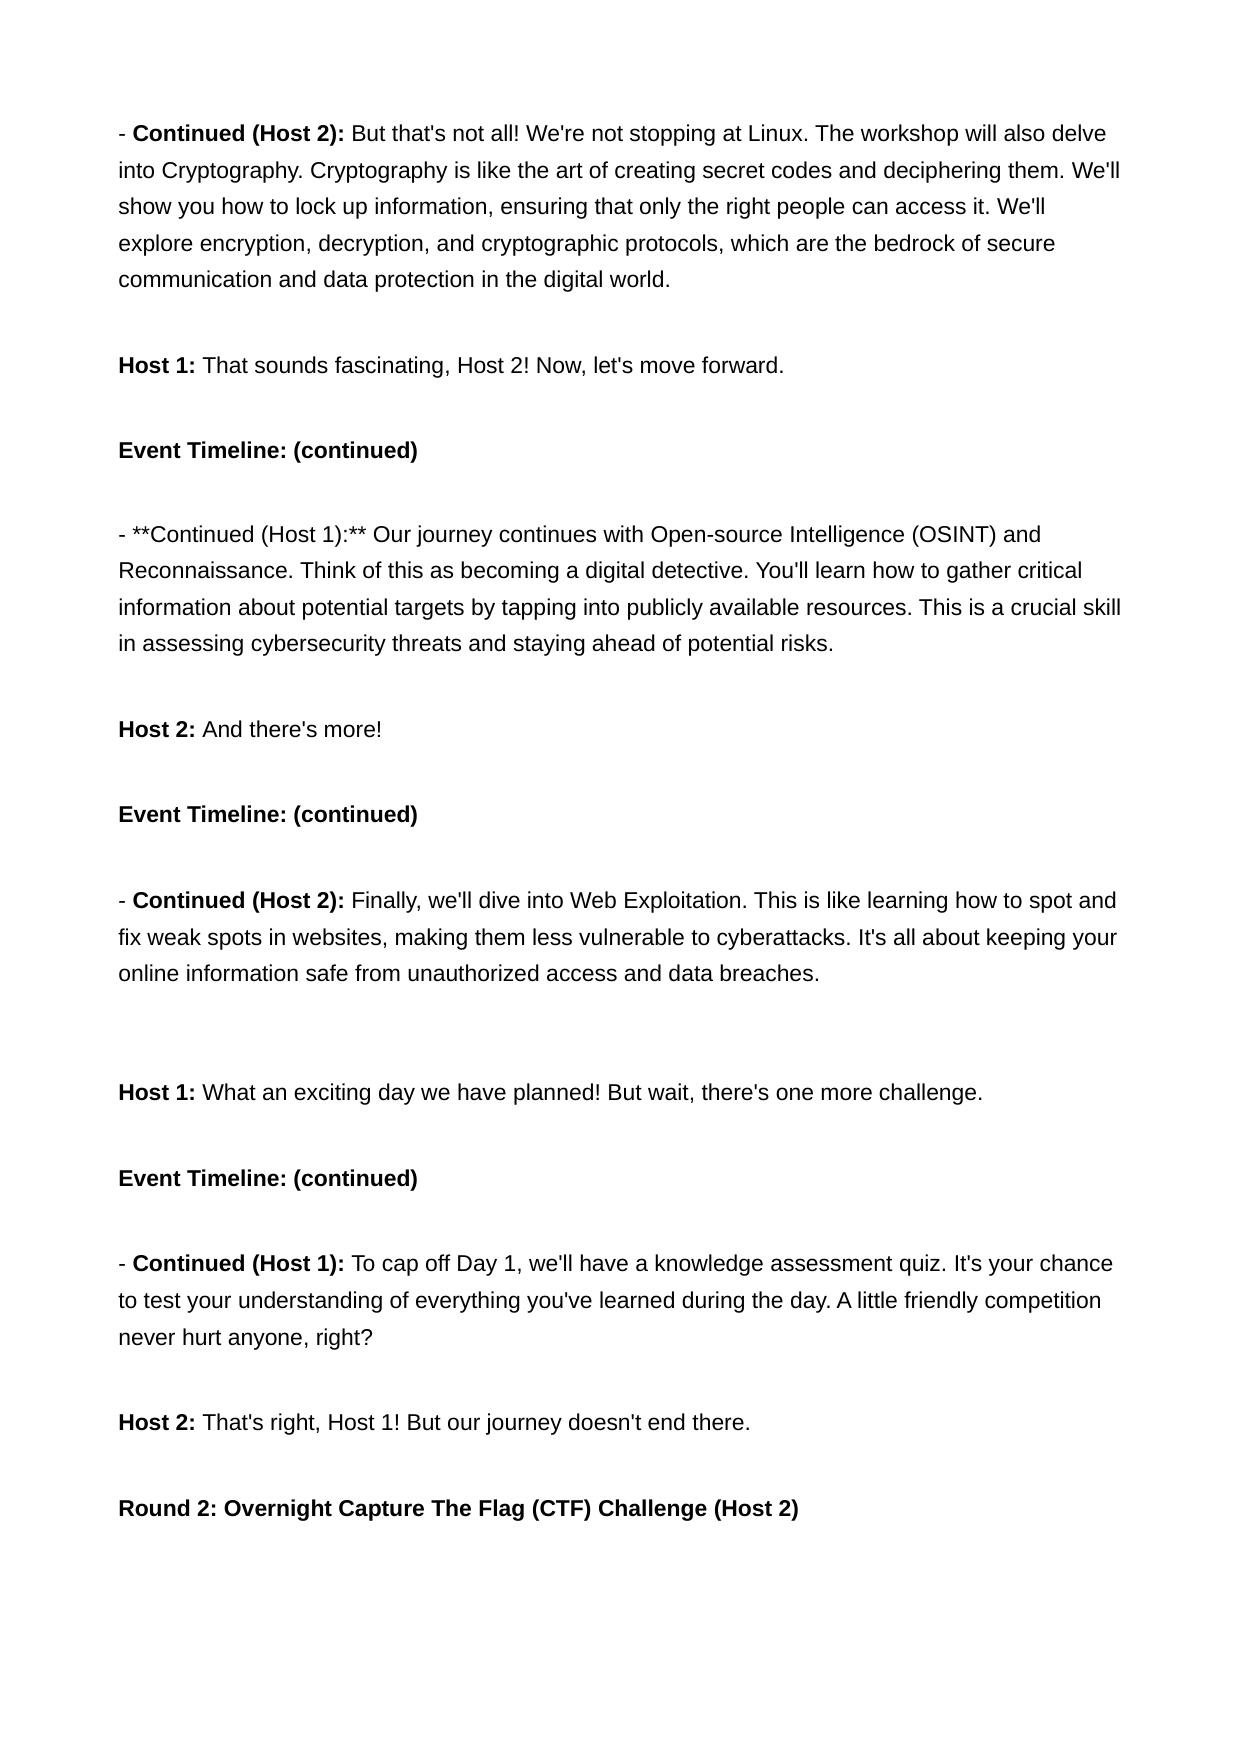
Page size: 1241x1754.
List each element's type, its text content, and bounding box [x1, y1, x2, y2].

text Host 1: What an exciting day we have planned! But wait, there's one more challenge. [118, 1077, 1122, 1106]
text Event Timeline: (continued) [118, 1164, 1122, 1191]
text Event Timeline: (continued) [118, 437, 1122, 463]
text Event Timeline: (continued) [118, 801, 1122, 828]
text Host 1: That sounds fascinating, Host 2! Now, let's move forward. [118, 350, 1122, 379]
text - Continued (Host 2): Finally, we'll dive into Web Exploitation. This is like learning how to spot and fix weak spots in websites, making them less vulnerable to cyberattacks. It's all about keeping your online information safe from unauthorized access and data breaches. [118, 885, 1122, 987]
text - Continued (Host 2): But that's not all! We're not stopping at Linux. The workshop will also delve into Cryptography. Cryptography is like the art of creating secret codes and deciphering them. We'll show you how to lock up information, ensuring that only the right people can access it. We'll explore encryption, decryption, and cryptographic protocols, which are the bedrock of secure communication and data protection in the digital world. [118, 118, 1122, 292]
text Round 2: Overnight Capture The Flag (CTF) Challenge (Host 2) [118, 1495, 1122, 1521]
text - **Continued (Host 1):** Our journey continues with Open-source Intelligence (OSINT) and Reconnaissance. Think of this as becoming a digital detective. You'll learn how to gather critical information about potential targets by tapping into publicly available resources. This is a crucial skill in assessing cybersecurity threats and staying ahead of potential risks. [118, 521, 1122, 656]
text Host 2: And there's more! [118, 714, 1122, 743]
text - Continued (Host 1): To cap off Day 1, we'll have a knowledge assessment quiz. It's your chance to test your understanding of everything you've learned during the day. A little friendly competition never hurt anyone, right? [118, 1248, 1122, 1350]
text Host 2: That's right, Host 1! But our journey doesn't end there. [118, 1407, 1122, 1436]
